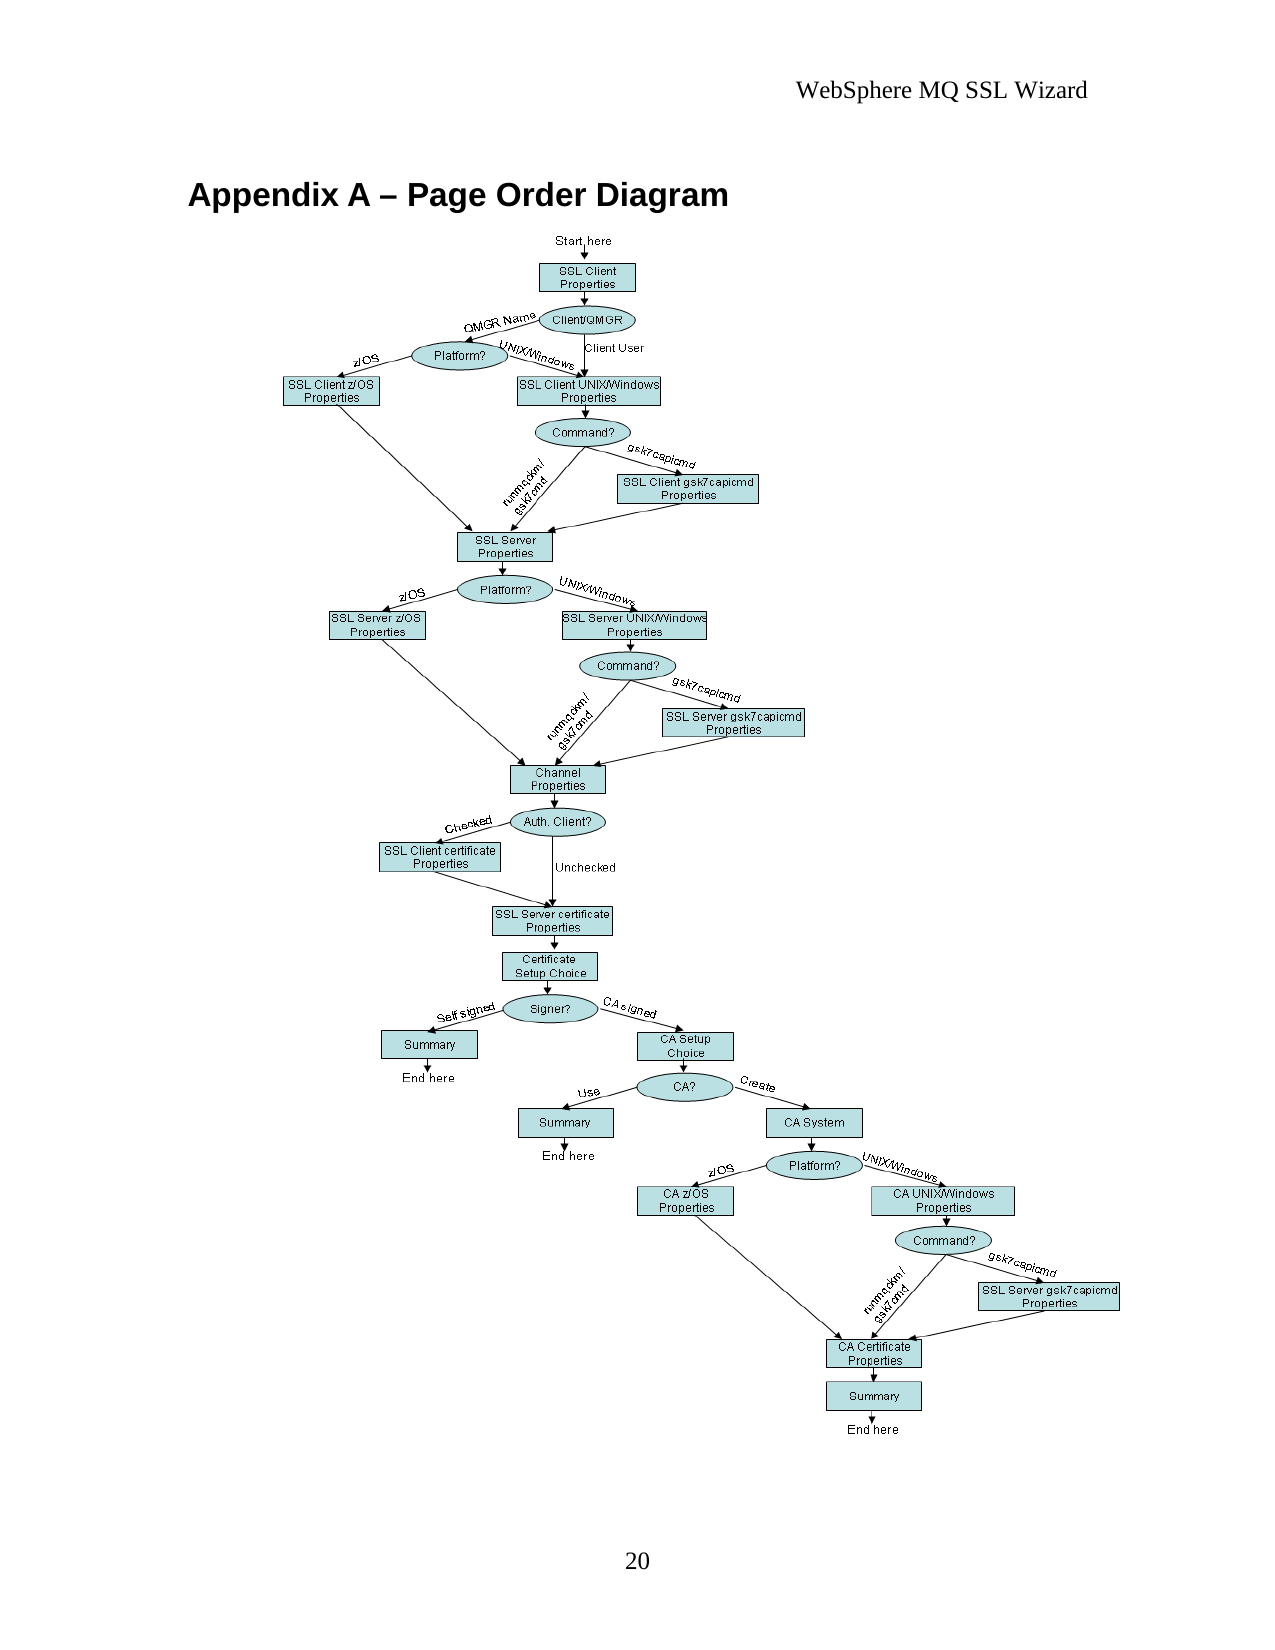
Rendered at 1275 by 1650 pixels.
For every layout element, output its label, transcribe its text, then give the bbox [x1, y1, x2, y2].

subtitle Appendix A – Page Order Diagram [187, 175, 1088, 213]
picture [202, 227, 1207, 1487]
